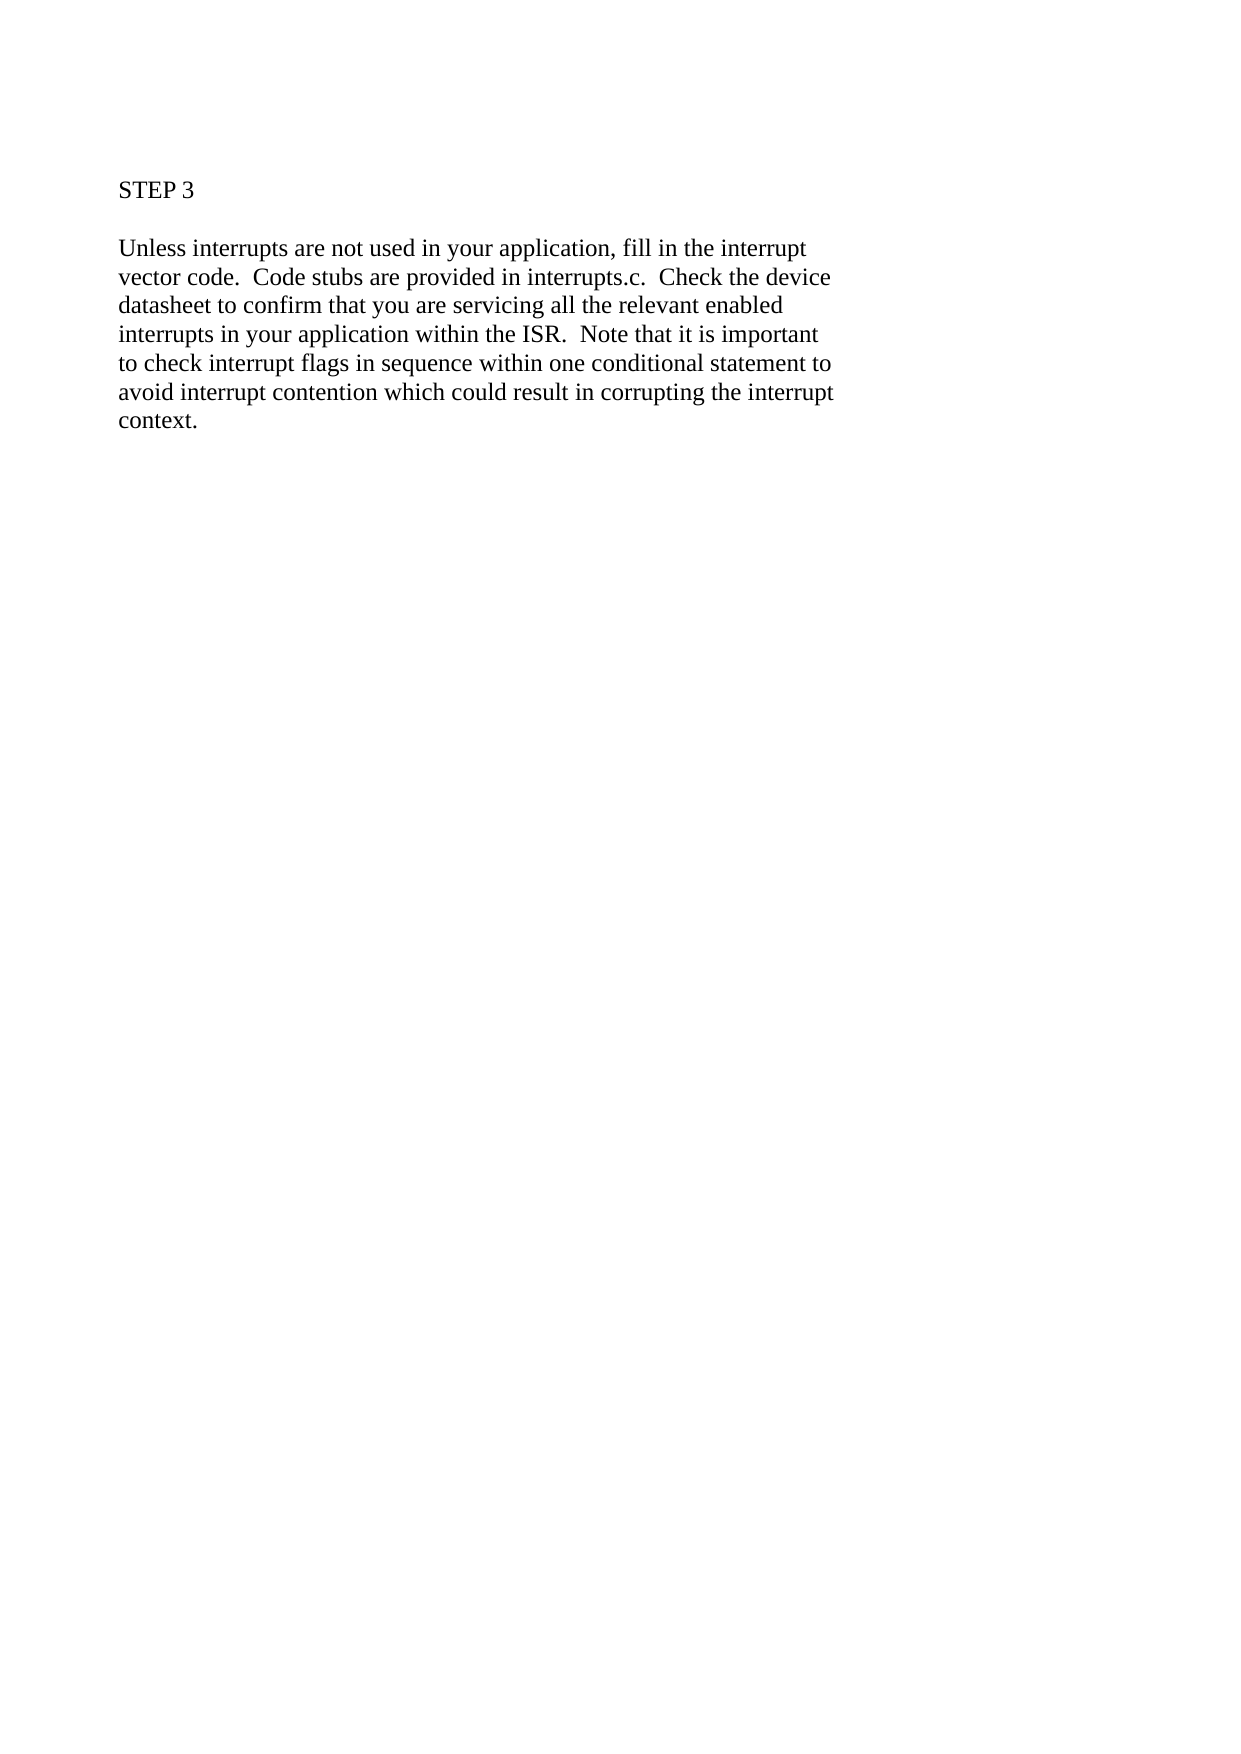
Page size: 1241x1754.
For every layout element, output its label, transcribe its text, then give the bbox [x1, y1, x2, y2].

text to check interrupt flags in sequence within one conditional statement to [118, 348, 1122, 377]
text STEP 3 [118, 176, 1122, 204]
text avoid interrupt contention which could result in corrupting the interrupt [118, 377, 1122, 406]
text context. [118, 406, 1122, 434]
text datasheet to confirm that you are servicing all the relevant enabled [118, 291, 1122, 319]
text vector code. Code stubs are provided in interrupts.c. Check the device [118, 262, 1122, 291]
text Unless interrupts are not used in your application, fill in the interrupt [118, 233, 1122, 262]
text interrupts in your application within the ISR. Note that it is important [118, 319, 1122, 348]
